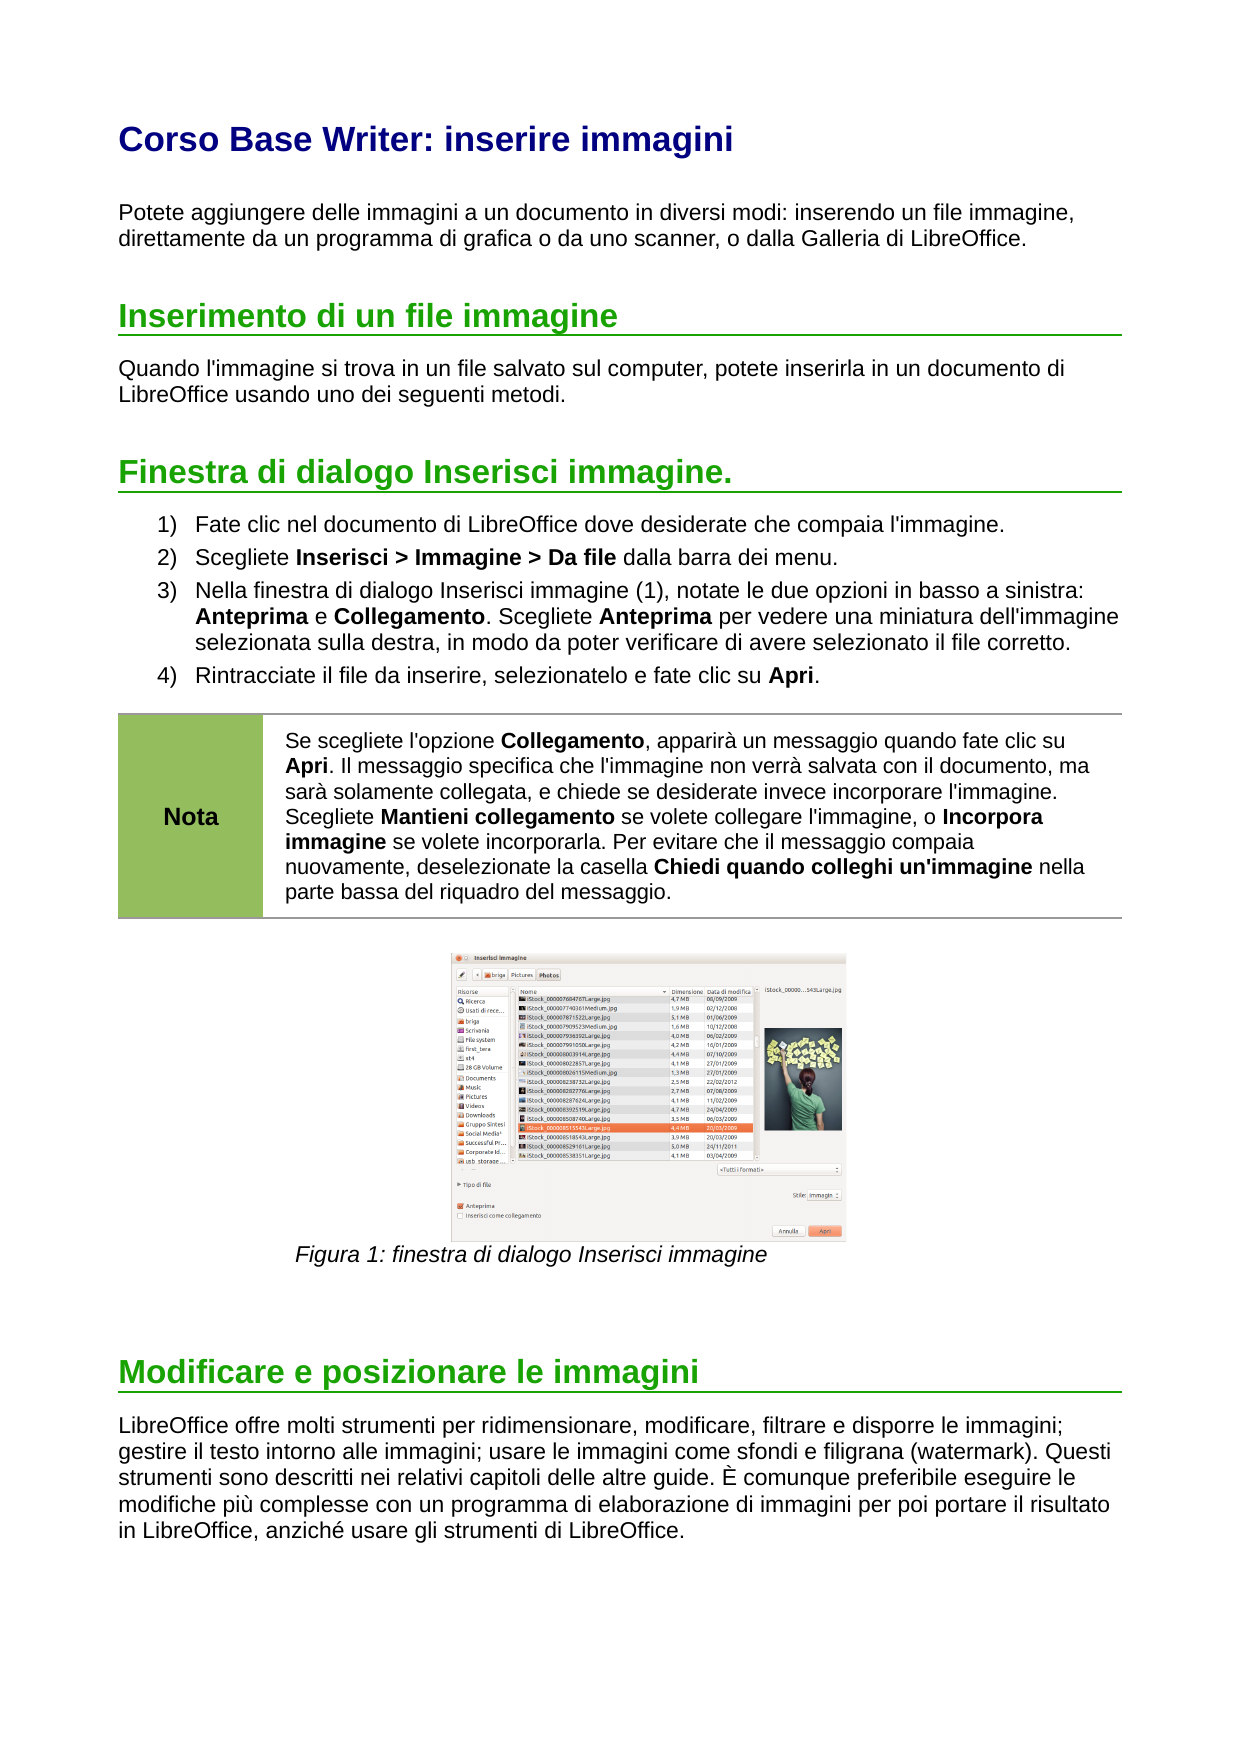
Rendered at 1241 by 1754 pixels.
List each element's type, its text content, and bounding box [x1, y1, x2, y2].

list Nella finestra di dialogo Inserisci immagine (1), notate le due opzioni in basso a sinistra: Anteprima e Collegamento. Scegliete Anteprima per vedere una miniatura dell'immagine selezionata sulla destra, in modo da poter verificare di avere selezionato il file corretto. [177, 577, 1122, 656]
list Fate clic nel documento di LibreOffice dove desiderate che compaia l'immagine. [177, 511, 1122, 538]
subtitle Modificare e posizionare le immagini [118, 1352, 1122, 1391]
picture [451, 953, 847, 1242]
table_header Se scegliete l'opzione Collegamento, apparirà un messaggio quando fate clic su Apri. Il messaggio specifica che l'immagine non verrà salvata con il documento, ma sarà solamente collegata, e chiede se desiderate invece incorporare l'immagine. Scegliete Mantieni collegamento se volete collegare l'immagine, o Incorpora immagine se volete incorporarla. Per evitare che il messaggio compaia nuovamente, deselezionate la casella Chiedi quando colleghi un'immagine nella parte bassa del riquadro del messaggio. [264, 715, 1122, 917]
text Quando l'immagine si trova in un file salvato sul computer, potete inserirla in un documento di LibreOffice usando uno dei seguenti metodi. [118, 355, 1122, 408]
text Figura 1: finestra di dialogo Inserisci immagine [295, 932, 945, 1268]
text LibreOffice offre molti strumenti per ridimensionare, modificare, filtrare e disporre le immagini; gestire il testo intorno alle immagini; usare le immagini come sfondi e filigrana (watermark). Questi strumenti sono descritti nei relativi capitoli delle altre guide. È comunque preferibile eseguire le modifiche più complesse con un programma di elaborazione di immagini per poi portare il risultato in LibreOffice, anziché usare gli strumenti di LibreOffice. [118, 1412, 1122, 1543]
subtitle Corso Base Writer: inserire immagini [118, 118, 1122, 158]
subtitle Inserimento di un file immagine [118, 296, 1122, 334]
list Rintracciate il file da inserire, selezionatelo e fate clic su Apri. [177, 662, 1122, 688]
list Scegliete Inserisci > Immagine > Da file dalla barra dei menu. [177, 544, 1122, 570]
text Potete aggiungere delle immagini a un documento in diversi modi: inserendo un file immagine, direttamente da un programma di grafica o da uno scanner, o dalla Galleria di LibreOffice. [118, 198, 1122, 251]
subtitle Finestra di dialogo Inserisci immagine. [118, 452, 1122, 491]
table_header Nota [118, 715, 263, 917]
